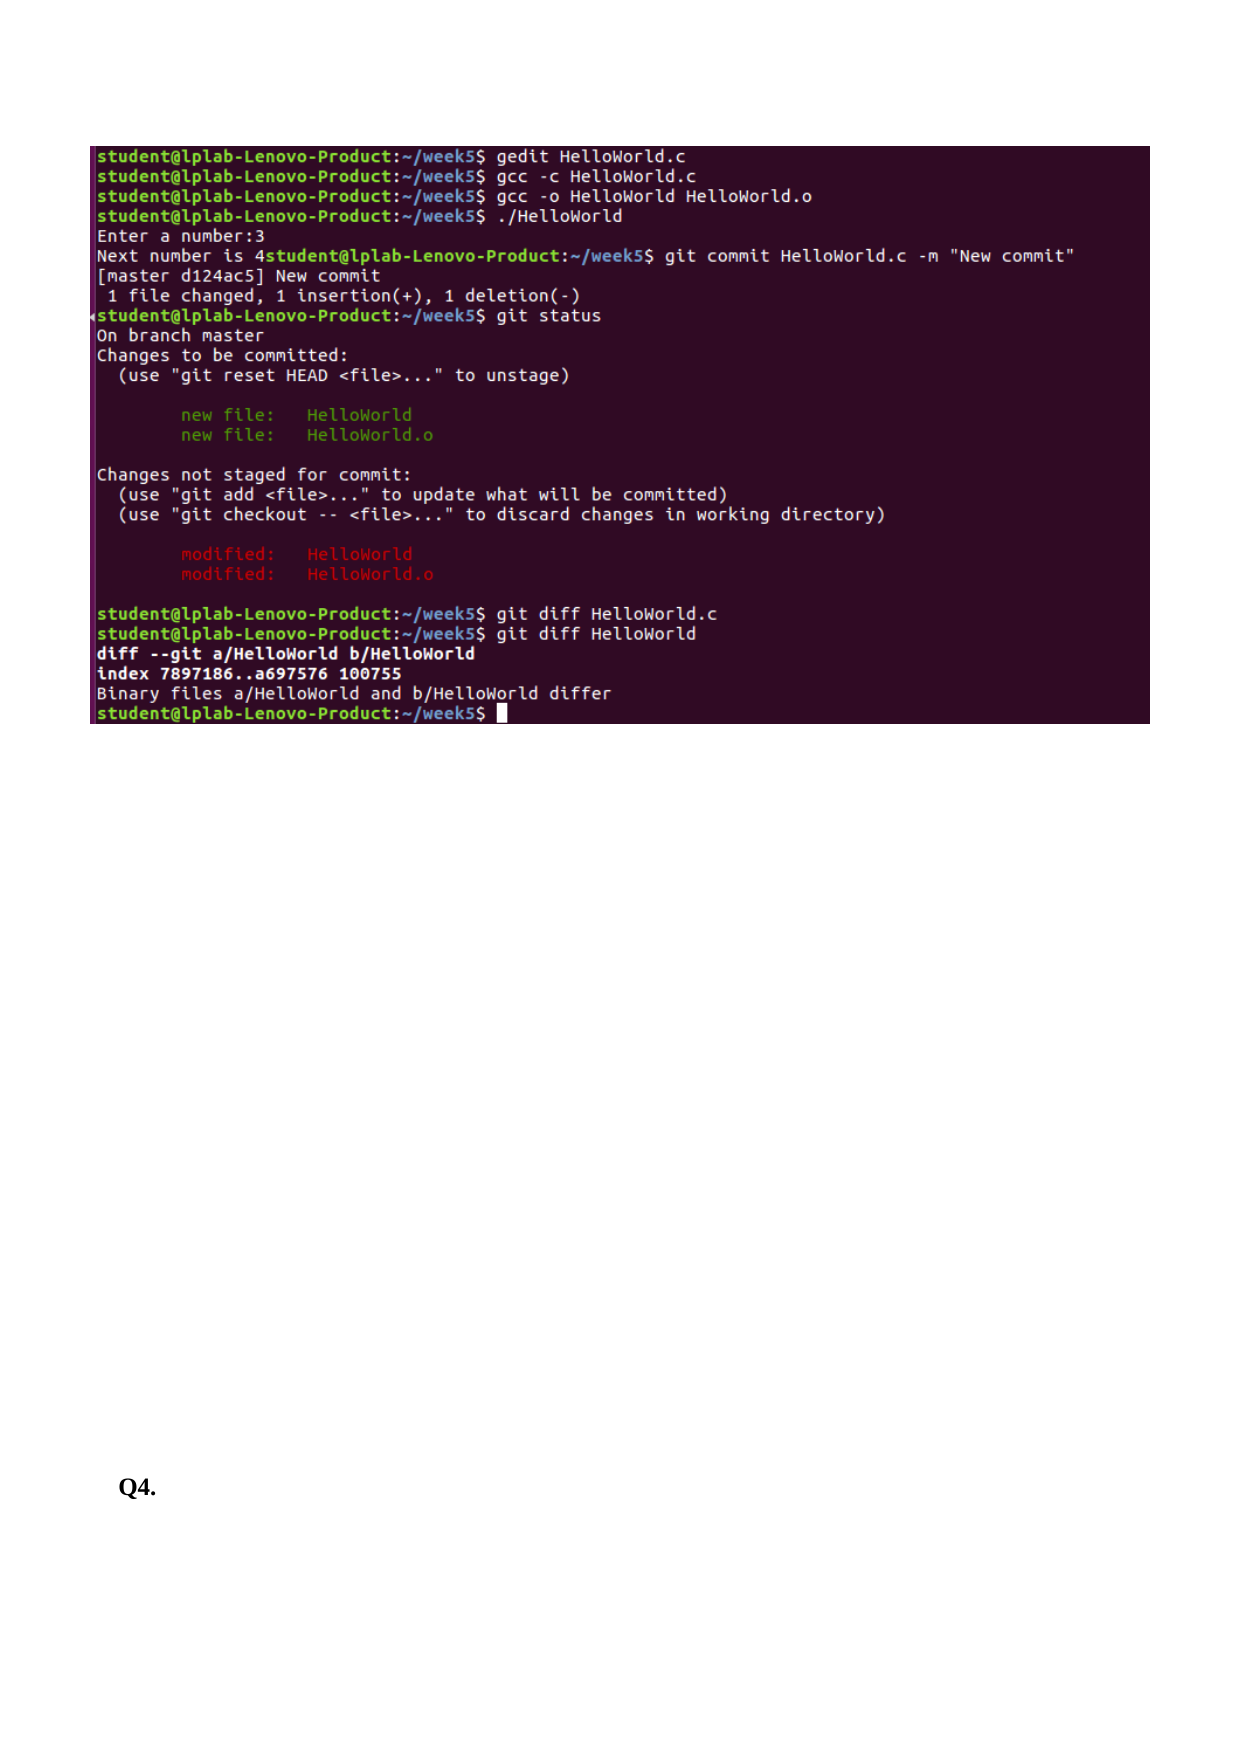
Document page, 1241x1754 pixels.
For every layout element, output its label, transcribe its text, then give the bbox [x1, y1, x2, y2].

text Q4. [118, 1472, 1122, 1500]
